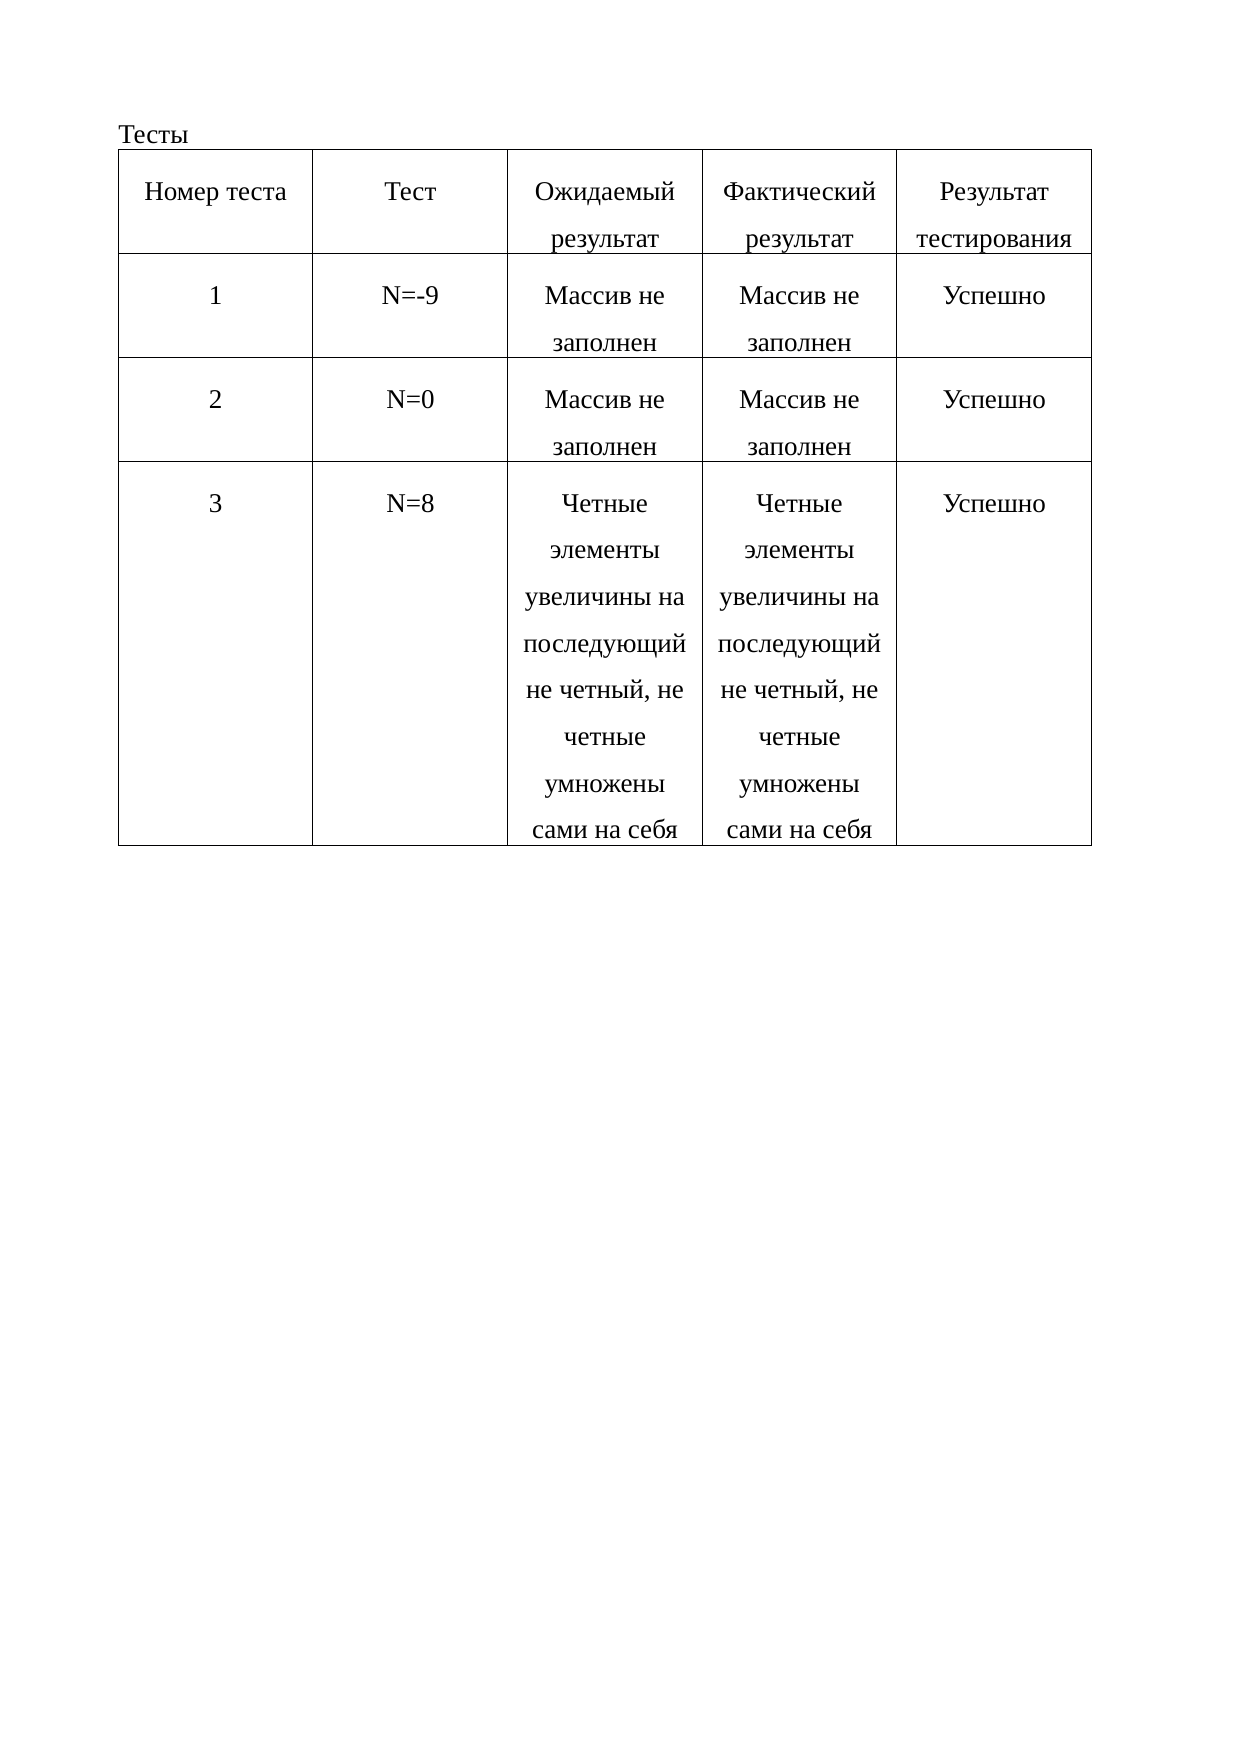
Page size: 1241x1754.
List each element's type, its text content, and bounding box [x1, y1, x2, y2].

table_header Номер теста [119, 150, 312, 253]
table_cell Массив не заполнен [508, 254, 702, 357]
table_header Результат тестирования [897, 150, 1091, 253]
text Тесты [118, 118, 1122, 149]
table_cell Массив не заполнен [508, 358, 702, 461]
table_cell Успешно [897, 254, 1091, 357]
table_cell N=8 [313, 462, 507, 845]
table_header Фактический результат [703, 150, 896, 253]
table_header Тест [313, 150, 507, 253]
table_cell Успешно [897, 462, 1091, 845]
table_cell 1 [119, 254, 312, 357]
table_cell N=0 [313, 358, 507, 461]
table_cell Четные элементы увеличины на последующий не четный, не четные умножены сами на себя [508, 462, 702, 845]
table_cell N=-9 [313, 254, 507, 357]
table_cell Массив не заполнен [703, 254, 896, 357]
table_cell 3 [119, 462, 312, 845]
table_header Ожидаемый результат [508, 150, 702, 253]
table_cell Массив не заполнен [703, 358, 896, 461]
table_cell 2 [119, 358, 312, 461]
table_cell Четные элементы увеличины на последующий не четный, не четные умножены сами на себя [703, 462, 896, 845]
table_cell Успешно [897, 358, 1091, 461]
